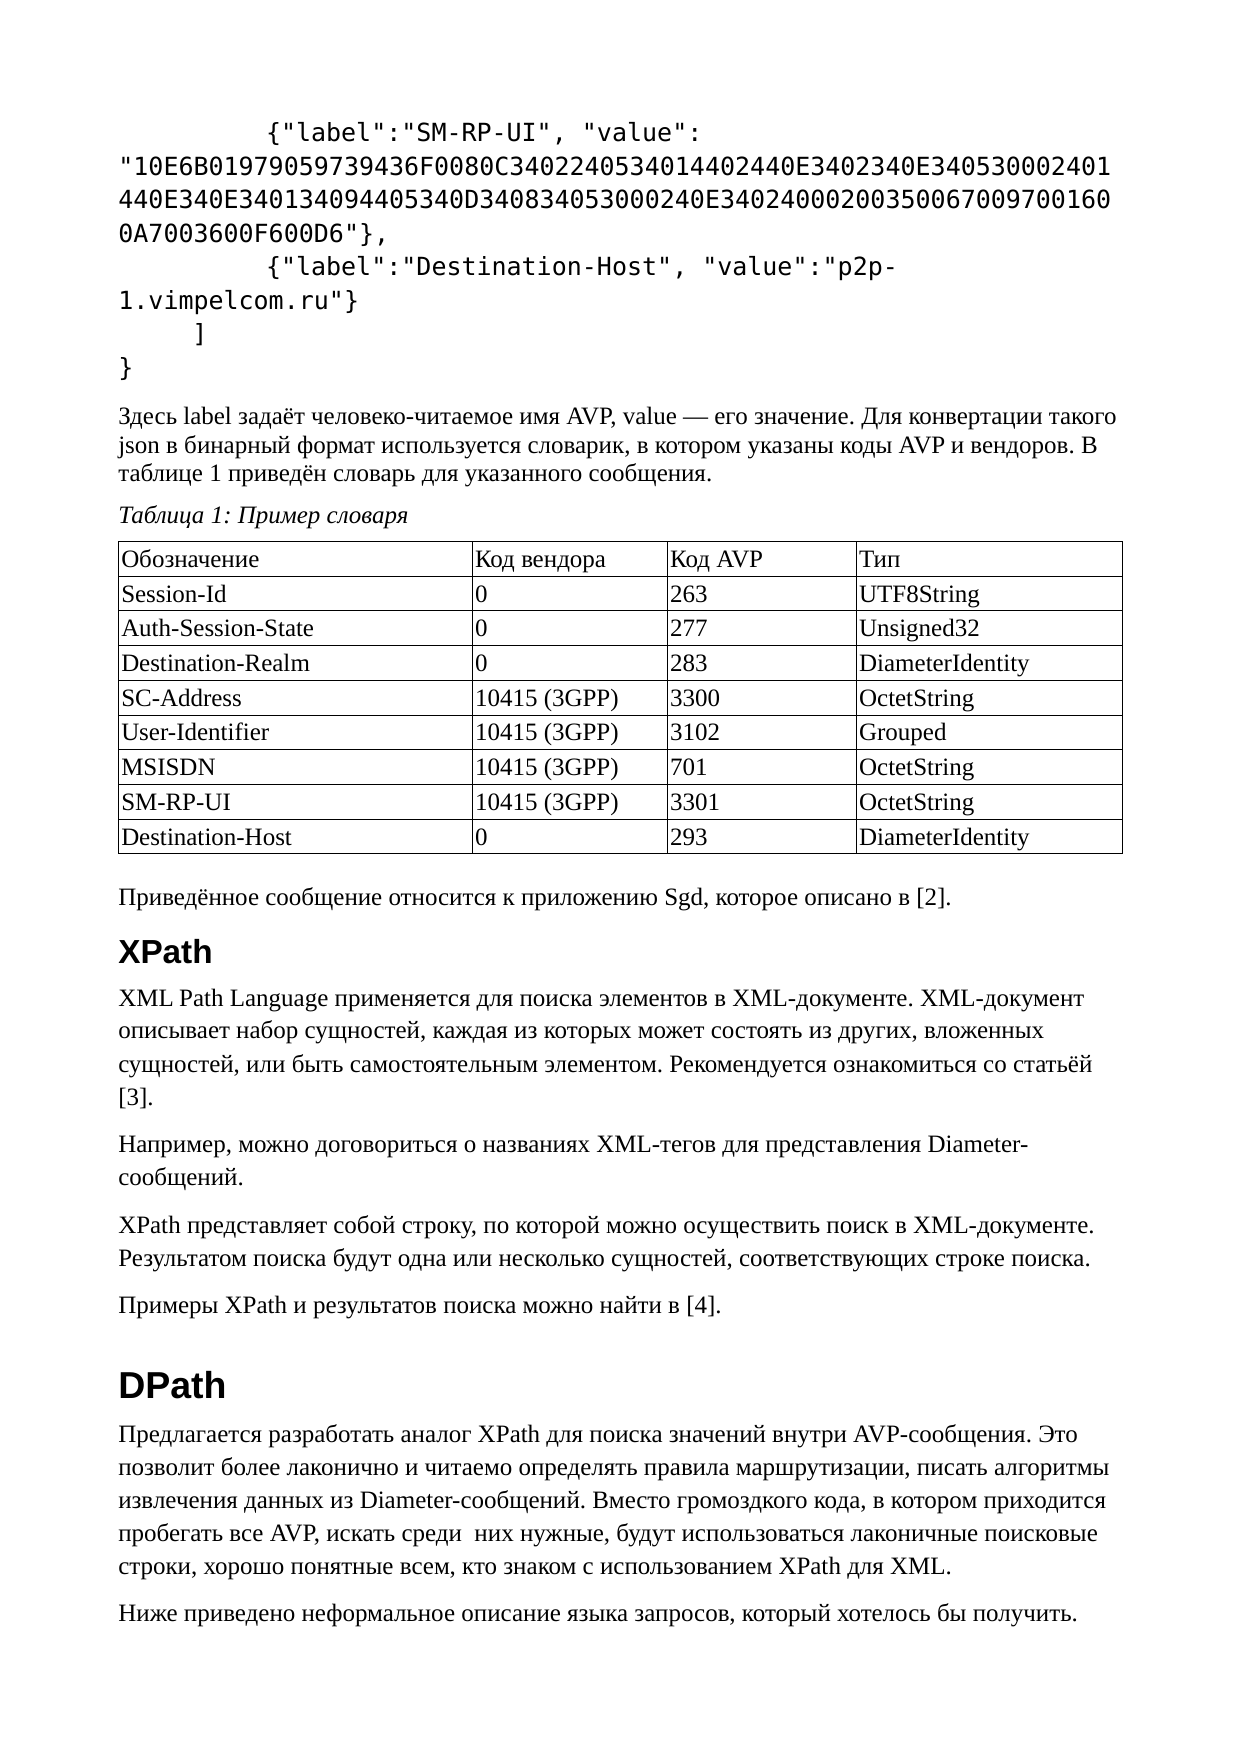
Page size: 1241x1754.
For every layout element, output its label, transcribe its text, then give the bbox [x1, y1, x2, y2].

table_cell DiameterIdentity [857, 820, 1122, 853]
text XPath представляет собой строку, по которой можно осуществить поиск в XML-документе. Результатом поиска будут одна или несколько сущностей, соответствующих строке поиска. [118, 1210, 1122, 1272]
table_cell 10415 (3GPP) [473, 785, 667, 818]
table_cell 0 [473, 646, 667, 680]
table_cell MSISDN [119, 750, 472, 784]
table_cell 10415 (3GPP) [473, 681, 667, 714]
table_cell OctetString [857, 681, 1122, 714]
table_cell 277 [668, 611, 856, 645]
table_cell 293 [668, 820, 856, 853]
subtitle DPath [118, 1363, 1122, 1406]
text Примеры XPath и результатов поиска можно найти в [4]. [118, 1291, 1122, 1319]
table_cell 0 [473, 577, 667, 610]
table_cell User-Identifier [119, 716, 472, 749]
text {"label":"SM-RP-UI", "value": "10E6B01979059739436F0080C3402240534014402440E3402340E340530002401440E340E340134094405340D340834053000240E340240002003500670097001600A7003600F600D6"}, {"label":"Destination-Host", "value":"p2p-1.vimpelcom.ru"} ] } [118, 118, 1122, 382]
table_cell 3301 [668, 785, 856, 818]
table_cell Destination-Host [119, 820, 472, 853]
table_header Код AVP [668, 542, 856, 576]
table_cell 3300 [668, 681, 856, 714]
text XML Path Language применяется для поиска элементов в XML-документе. XML-документ описывает набор сущностей, каждая из которых может состоять из других, вложенных сущностей, или быть самостоятельным элементом. Рекомендуется ознакомиться со статьёй [3]. [118, 983, 1122, 1110]
table_cell 10415 (3GPP) [473, 750, 667, 784]
table_cell DiameterIdentity [857, 646, 1122, 680]
table_cell OctetString [857, 750, 1122, 784]
table_cell Grouped [857, 716, 1122, 749]
text Приведённое сообщение относится к приложению Sgd, которое описано в [2]. [118, 882, 1122, 911]
subtitle XPath [118, 932, 1122, 970]
table_header Тип [857, 542, 1122, 576]
text Таблица 1: Пример словаря [118, 500, 1122, 528]
table_cell SM-RP-UI [119, 785, 472, 818]
table_header Код вендора [473, 542, 667, 576]
text Ниже приведено неформальное описание языка запросов, который хотелось бы получить. [118, 1598, 1122, 1627]
table_cell Destination-Realm [119, 646, 472, 680]
table_cell 0 [473, 820, 667, 853]
table_cell 263 [668, 577, 856, 610]
table_cell 0 [473, 611, 667, 645]
table_cell 701 [668, 750, 856, 784]
table_cell 3102 [668, 716, 856, 749]
text Здесь label задаёт человеко-читаемое имя AVP, value — его значение. Для конвертации такого json в бинарный формат используется словарик, в котором указаны коды AVP и вендоров. В таблице 1 приведён словарь для указанного сообщения. [118, 401, 1122, 487]
table_header Обозначение [119, 542, 472, 576]
table_cell Session-Id [119, 577, 472, 610]
table_cell Unsigned32 [857, 611, 1122, 645]
text Например, можно договориться о названиях XML-тегов для представления Diameter-сообщений. [118, 1129, 1122, 1191]
table_cell 283 [668, 646, 856, 680]
table_cell Auth-Session-State [119, 611, 472, 645]
table_cell SC-Address [119, 681, 472, 714]
table_cell OctetString [857, 785, 1122, 818]
text Предлагается разработать аналог XPath для поиска значений внутри AVP-сообщения. Это позволит более лаконично и читаемо определять правила маршрутизации, писать алгоритмы извлечения данных из Diameter-сообщений. Вместо громоздкого кода, в котором приходится пробегать все AVP, искать среди них нужные, будут использоваться лаконичные поисковые строки, хорошо понятные всем, кто знаком с использованием XPath для XML. [118, 1419, 1122, 1579]
table_cell UTF8String [857, 577, 1122, 610]
table_cell 10415 (3GPP) [473, 716, 667, 749]
